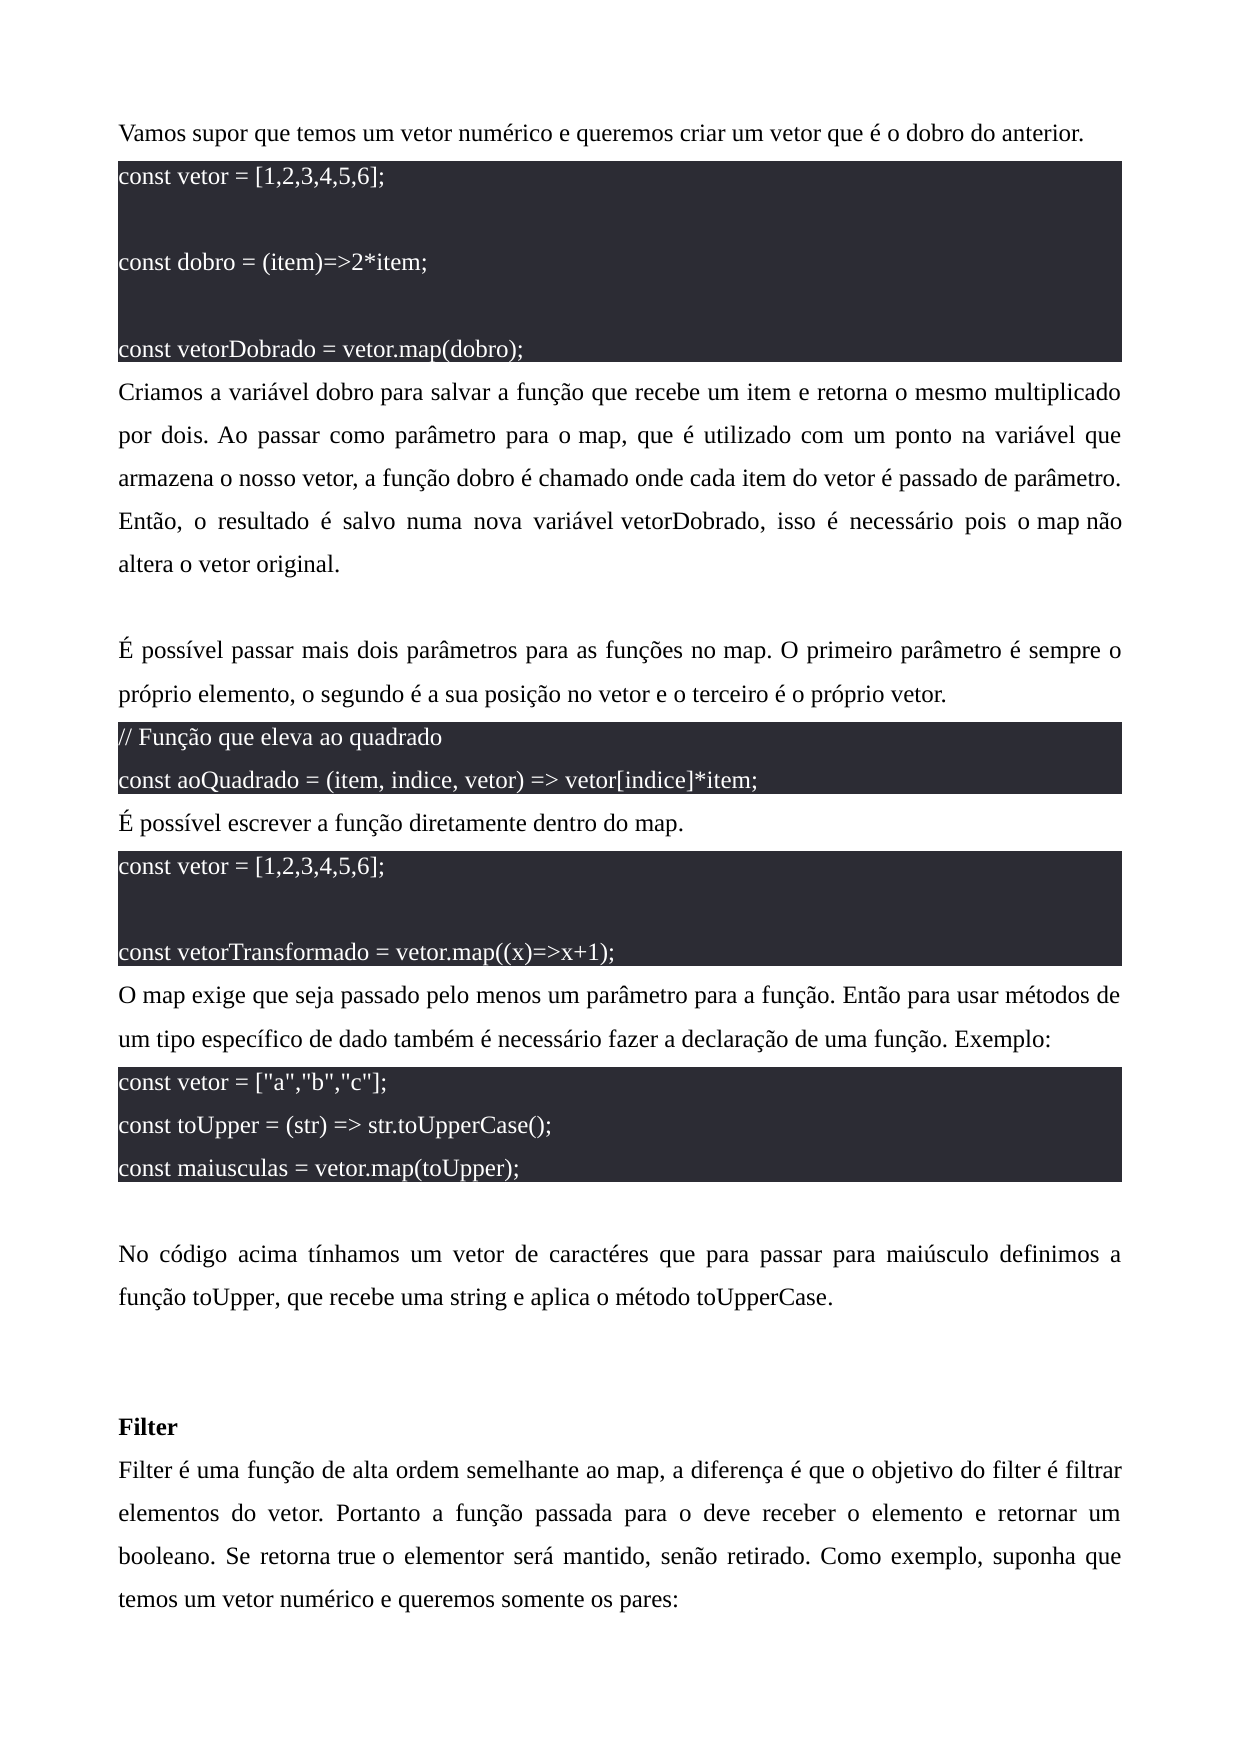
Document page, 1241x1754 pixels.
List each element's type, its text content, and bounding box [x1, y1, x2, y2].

text const aoQuadrado = (item, indice, vetor) => vetor[indice]*item; [118, 765, 1122, 794]
text Criamos a variável dobro para salvar a função que recebe um item e retorna o mesmo multiplicado por dois. Ao passar como parâmetro para o map, que é utilizado com um ponto na variável que armazena o nosso vetor, a função dobro é chamado onde cada item do vetor é passado de parâmetro. Então, o resultado é salvo numa nova variável vetorDobrado, isso é necessário pois o map não altera o vetor original. [118, 377, 1122, 578]
text const vetor = ["a","b","c"]; [118, 1067, 1122, 1096]
text O map exige que seja passado pelo menos um parâmetro para a função. Então para usar métodos de um tipo específico de dado também é necessário fazer a declaração de uma função. Exemplo: [118, 981, 1122, 1052]
text É possível passar mais dois parâmetros para as funções no map. O primeiro parâmetro é sempre o próprio elemento, o segundo é a sua posição no vetor e o terceiro é o próprio vetor. [118, 636, 1122, 707]
text const toUpper = (str) => str.toUpperCase(); [118, 1110, 1122, 1139]
text const vetor = [1,2,3,4,5,6]; [118, 161, 1122, 190]
text const vetorTransformado = vetor.map((x)=>x+1); [118, 937, 1122, 966]
text const vetor = [1,2,3,4,5,6]; [118, 851, 1122, 880]
text // Função que eleva ao quadrado [118, 722, 1122, 751]
text Vamos supor que temos um vetor numérico e queremos criar um vetor que é o dobro do anterior. [118, 118, 1122, 147]
text const vetorDobrado = vetor.map(dobro); [118, 334, 1122, 362]
text const dobro = (item)=>2*item; [118, 247, 1122, 276]
text É possível escrever a função diretamente dentro do map. [118, 808, 1122, 837]
text No código acima tínhamos um vetor de caractéres que para passar para maiúsculo definimos a função toUpper, que recebe uma string e aplica o método toUpperCase. [118, 1239, 1122, 1311]
text const maiusculas = vetor.map(toUpper); [118, 1153, 1122, 1182]
text Filter é uma função de alta ordem semelhante ao map, a diferença é que o objetivo do filter é filtrar elementos do vetor. Portanto a função passada para o deve receber o elemento e retornar um booleano. Se retorna true o elementor será mantido, senão retirado. Como exemplo, suponha que temos um vetor numérico e queremos somente os pares: [118, 1455, 1122, 1613]
subtitle Filter [118, 1412, 1122, 1441]
